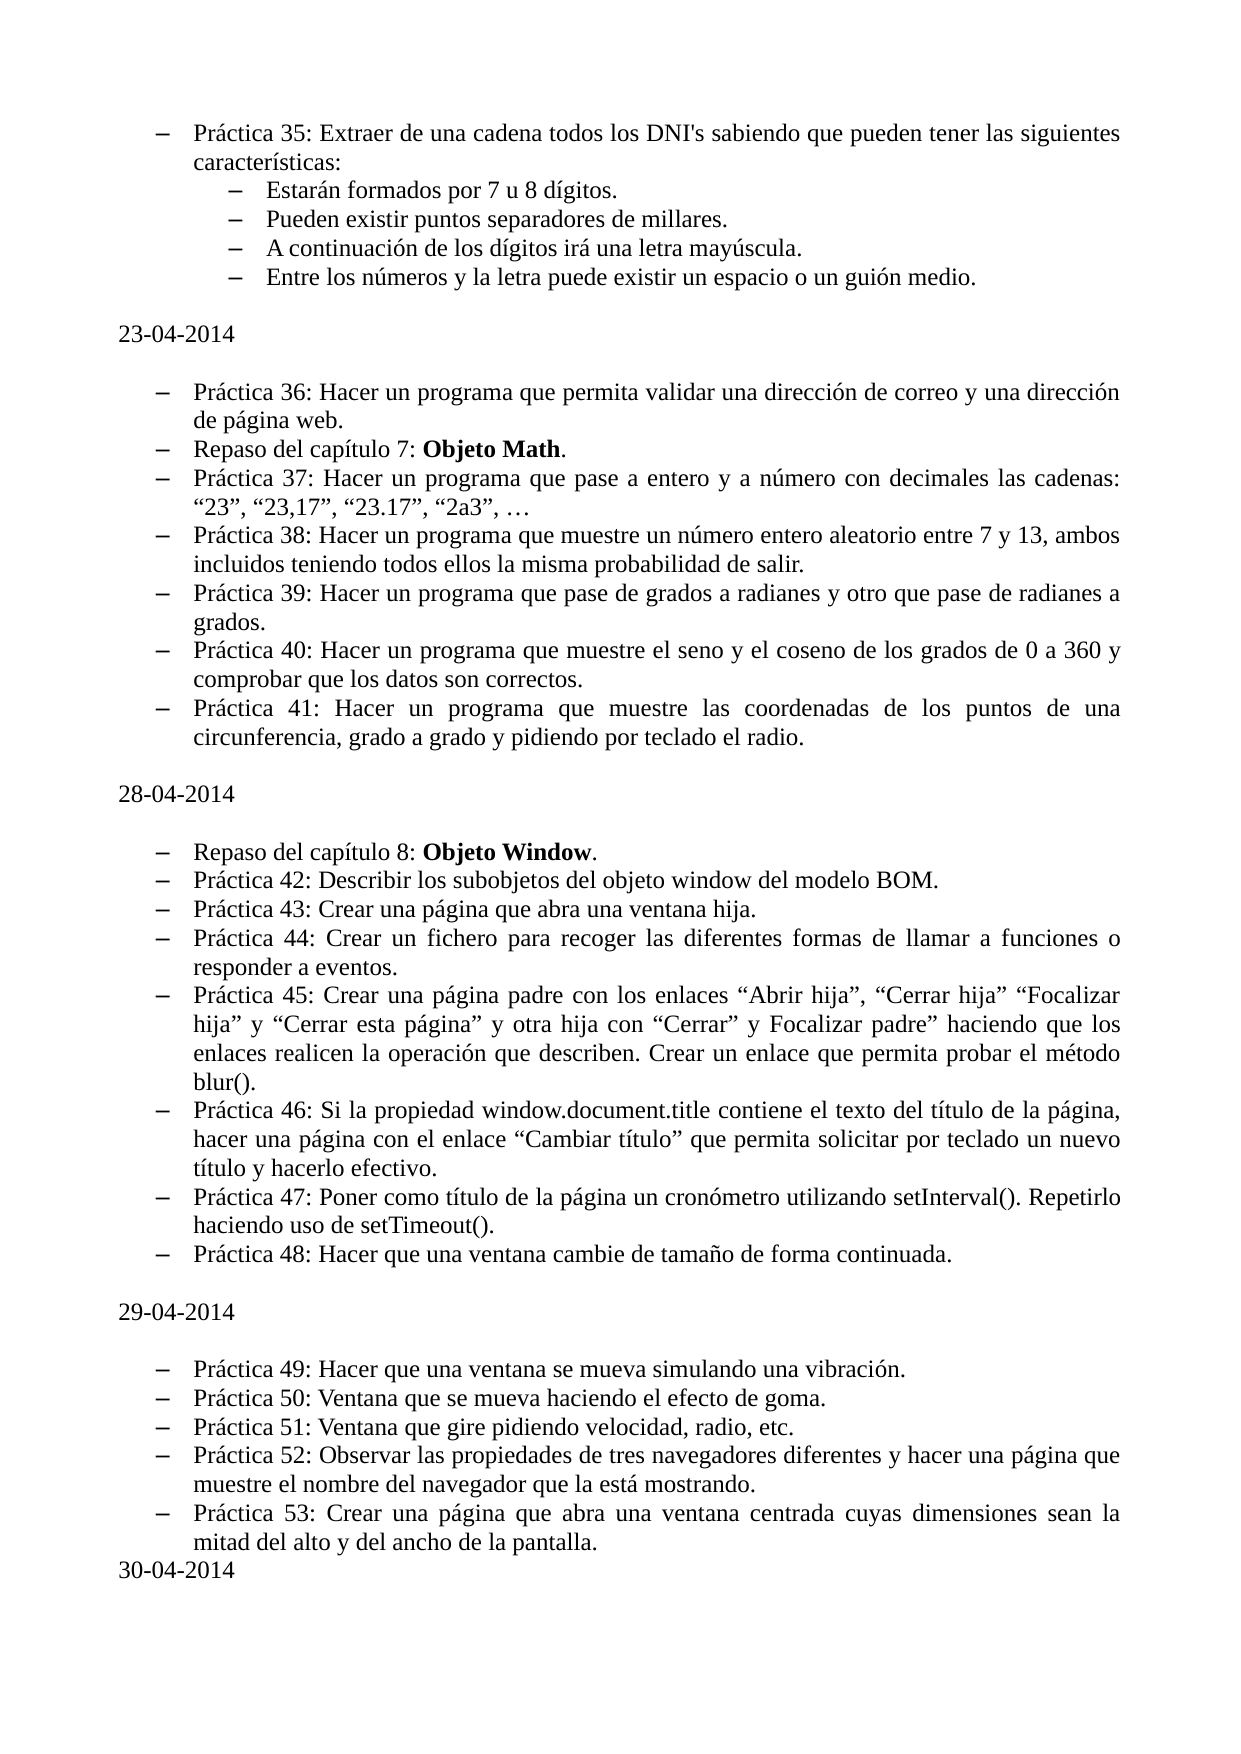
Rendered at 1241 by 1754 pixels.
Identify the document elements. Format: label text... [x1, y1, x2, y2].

list Repaso del capítulo 8: Objeto Window. [156, 837, 1122, 866]
list A continuación de los dígitos irá una letra mayúscula. [228, 233, 1122, 262]
text 28-04-2014 [118, 779, 1122, 808]
list Práctica 42: Describir los subobjetos del objeto window del modelo BOM. [156, 866, 1122, 894]
list Práctica 38: Hacer un programa que muestre un número entero aleatorio entre 7 y 13, ambos incluidos teniendo todos ellos la misma probabilidad de salir. [156, 521, 1122, 578]
list Práctica 49: Hacer que una ventana se mueva simulando una vibración. [156, 1354, 1122, 1383]
text 29-04-2014 [118, 1297, 1122, 1326]
list Práctica 37: Hacer un programa que pase a entero y a número con decimales las cadenas: “23”, “23,17”, “23.17”, “2a3”, … [156, 463, 1122, 521]
list Práctica 47: Poner como título de la página un cronómetro utilizando setInterval(). Repetirlo haciendo uso de setTimeout(). [156, 1182, 1122, 1239]
list Entre los números y la letra puede existir un espacio o un guión medio. [228, 262, 1122, 291]
list Práctica 35: Extraer de una cadena todos los DNI's sabiendo que pueden tener las siguientes características: [156, 118, 1122, 176]
list Práctica 36: Hacer un programa que permita validar una dirección de correo y una dirección de página web. [156, 377, 1122, 434]
list Práctica 53: Crear una página que abra una ventana centrada cuyas dimensiones sean la mitad del alto y del ancho de la pantalla. [156, 1498, 1122, 1556]
list Práctica 48: Hacer que una ventana cambie de tamaño de forma continuada. [156, 1239, 1122, 1268]
list Práctica 44: Crear un fichero para recoger las diferentes formas de llamar a funciones o responder a eventos. [156, 923, 1122, 981]
list Práctica 39: Hacer un programa que pase de grados a radianes y otro que pase de radianes a grados. [156, 578, 1122, 636]
list Práctica 52: Observar las propiedades de tres navegadores diferentes y hacer una página que muestre el nombre del navegador que la está mostrando. [156, 1441, 1122, 1498]
list Práctica 51: Ventana que gire pidiendo velocidad, radio, etc. [156, 1412, 1122, 1441]
list Práctica 41: Hacer un programa que muestre las coordenadas de los puntos de una circunferencia, grado a grado y pidiendo por teclado el radio. [156, 693, 1122, 751]
list Práctica 45: Crear una página padre con los enlaces “Abrir hija”, “Cerrar hija” “Focalizar hija” y “Cerrar esta página” y otra hija con “Cerrar” y Focalizar padre” haciendo que los enlaces realicen la operación que describen. Crear un enlace que permita probar el método blur(). [156, 981, 1122, 1096]
list Práctica 50: Ventana que se mueva haciendo el efecto de goma. [156, 1383, 1122, 1412]
list Pueden existir puntos separadores de millares. [228, 204, 1122, 233]
text 23-04-2014 [118, 319, 1122, 348]
list Repaso del capítulo 7: Objeto Math. [156, 434, 1122, 463]
list Práctica 40: Hacer un programa que muestre el seno y el coseno de los grados de 0 a 360 y comprobar que los datos son correctos. [156, 636, 1122, 693]
list Estarán formados por 7 u 8 dígitos. [228, 176, 1122, 204]
list Práctica 46: Si la propiedad window.document.title contiene el texto del título de la página, hacer una página con el enlace “Cambiar título” que permita solicitar por teclado un nuevo título y hacerlo efectivo. [156, 1096, 1122, 1182]
text 30-04-2014 [118, 1556, 1122, 1584]
list Práctica 43: Crear una página que abra una ventana hija. [156, 894, 1122, 923]
